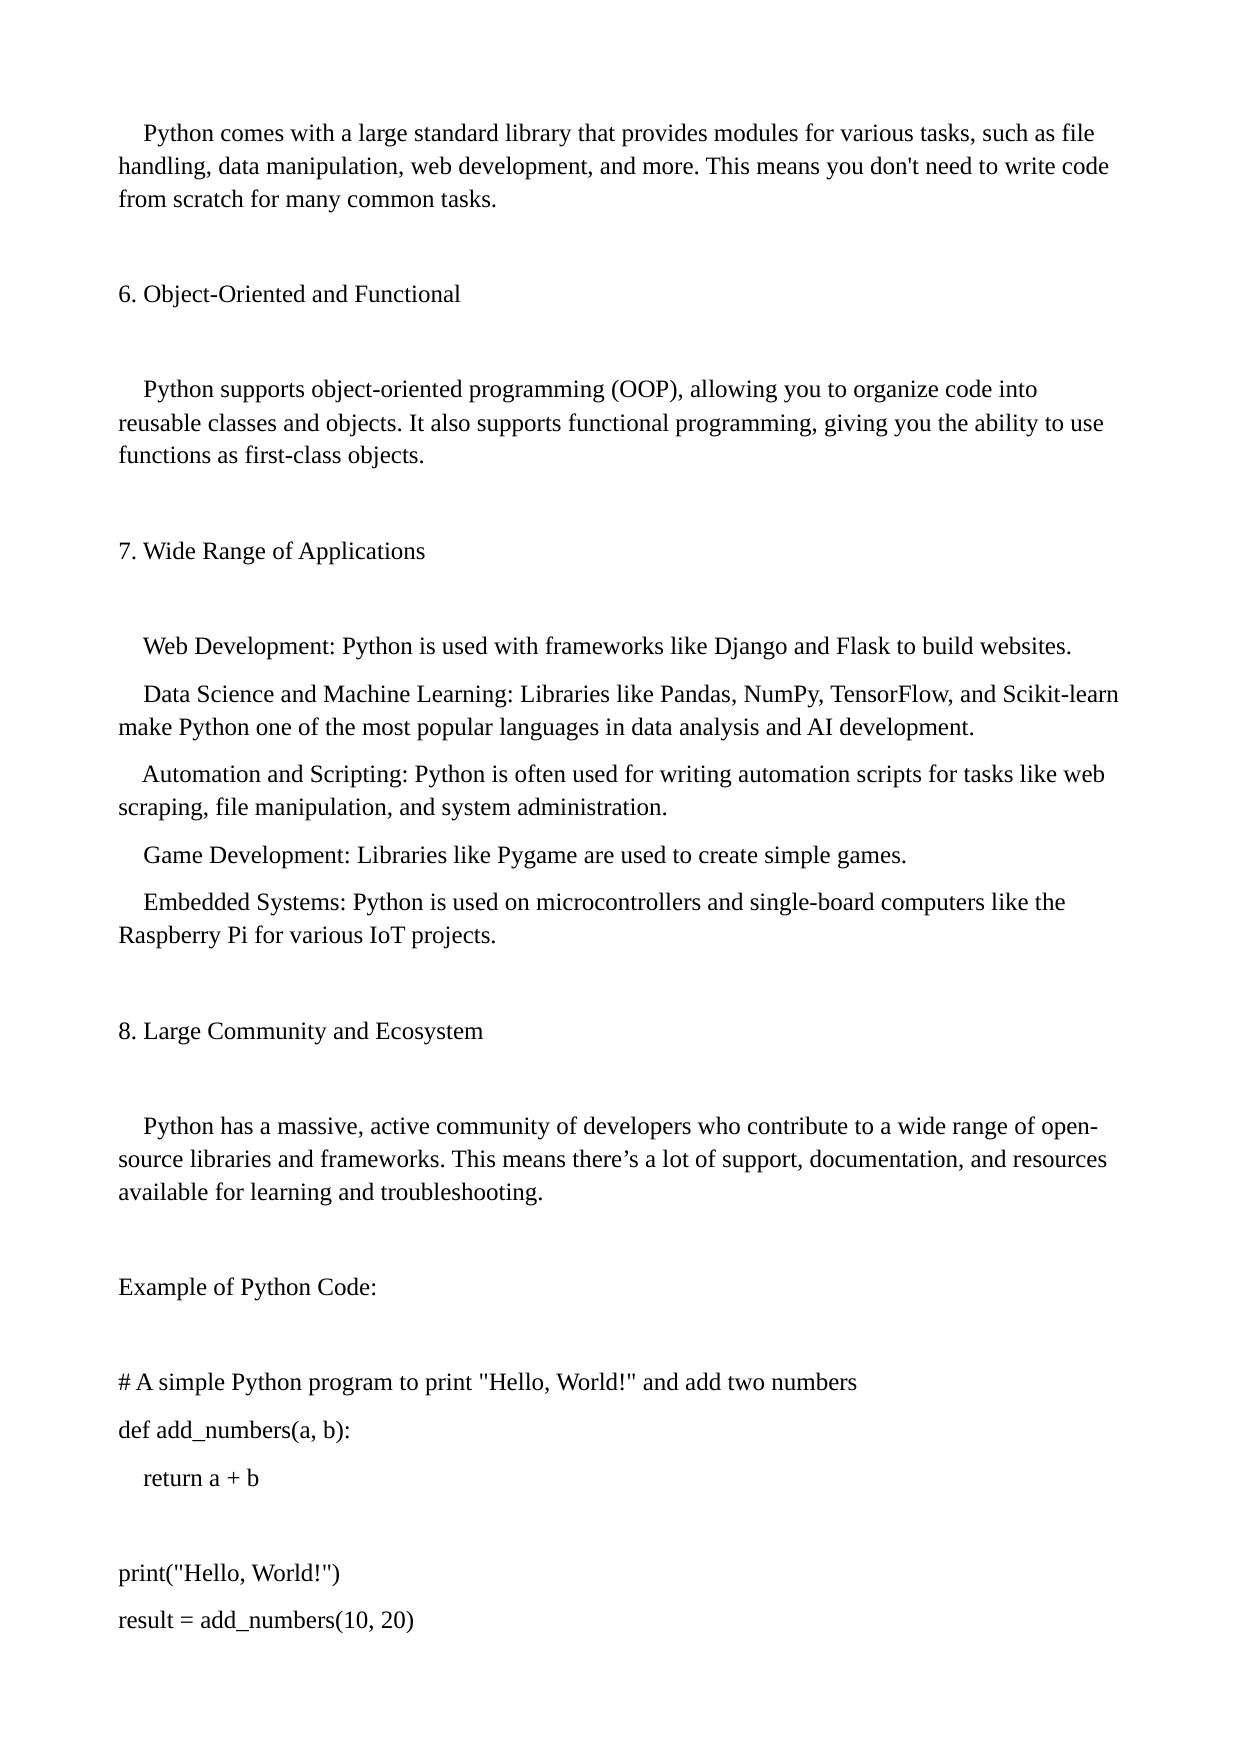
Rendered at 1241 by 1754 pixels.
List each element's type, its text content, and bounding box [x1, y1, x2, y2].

text Data Science and Machine Learning: Libraries like Pandas, NumPy, TensorFlow, and Scikit-learn make Python one of the most popular languages in data analysis and AI development. [118, 679, 1122, 740]
text # A simple Python program to print "Hello, World!" and add two numbers [118, 1367, 1122, 1396]
text Example of Python Code: [118, 1272, 1122, 1301]
text Web Development: Python is used with frameworks like Django and Flask to build websites. [118, 631, 1122, 660]
text result = add_numbers(10, 20) [118, 1605, 1122, 1634]
text Automation and Scripting: Python is often used for writing automation scripts for tasks like web scraping, file manipulation, and system administration. [118, 759, 1122, 821]
text 7. Wide Range of Applications [118, 536, 1122, 564]
text Python comes with a large standard library that provides modules for various tasks, such as file handling, data manipulation, web development, and more. This means you don't need to write code from scratch for many common tasks. [118, 118, 1122, 213]
text 8. Large Community and Ecosystem [118, 1016, 1122, 1044]
text Embedded Systems: Python is used on microcontrollers and single-board computers like the Raspberry Pi for various IoT projects. [118, 887, 1122, 949]
text print("Hello, World!") [118, 1558, 1122, 1587]
text return a + b [118, 1463, 1122, 1491]
text Game Development: Libraries like Pygame are used to create simple games. [118, 840, 1122, 869]
text def add_numbers(a, b): [118, 1415, 1122, 1444]
text 6. Object-Oriented and Functional [118, 279, 1122, 308]
text Python has a massive, active community of developers who contribute to a wide range of open-source libraries and frameworks. This means there’s a lot of support, documentation, and resources available for learning and troubleshooting. [118, 1111, 1122, 1206]
text Python supports object-oriented programming (OOP), allowing you to organize code into reusable classes and objects. It also supports functional programming, giving you the ability to use functions as first-class objects. [118, 374, 1122, 469]
